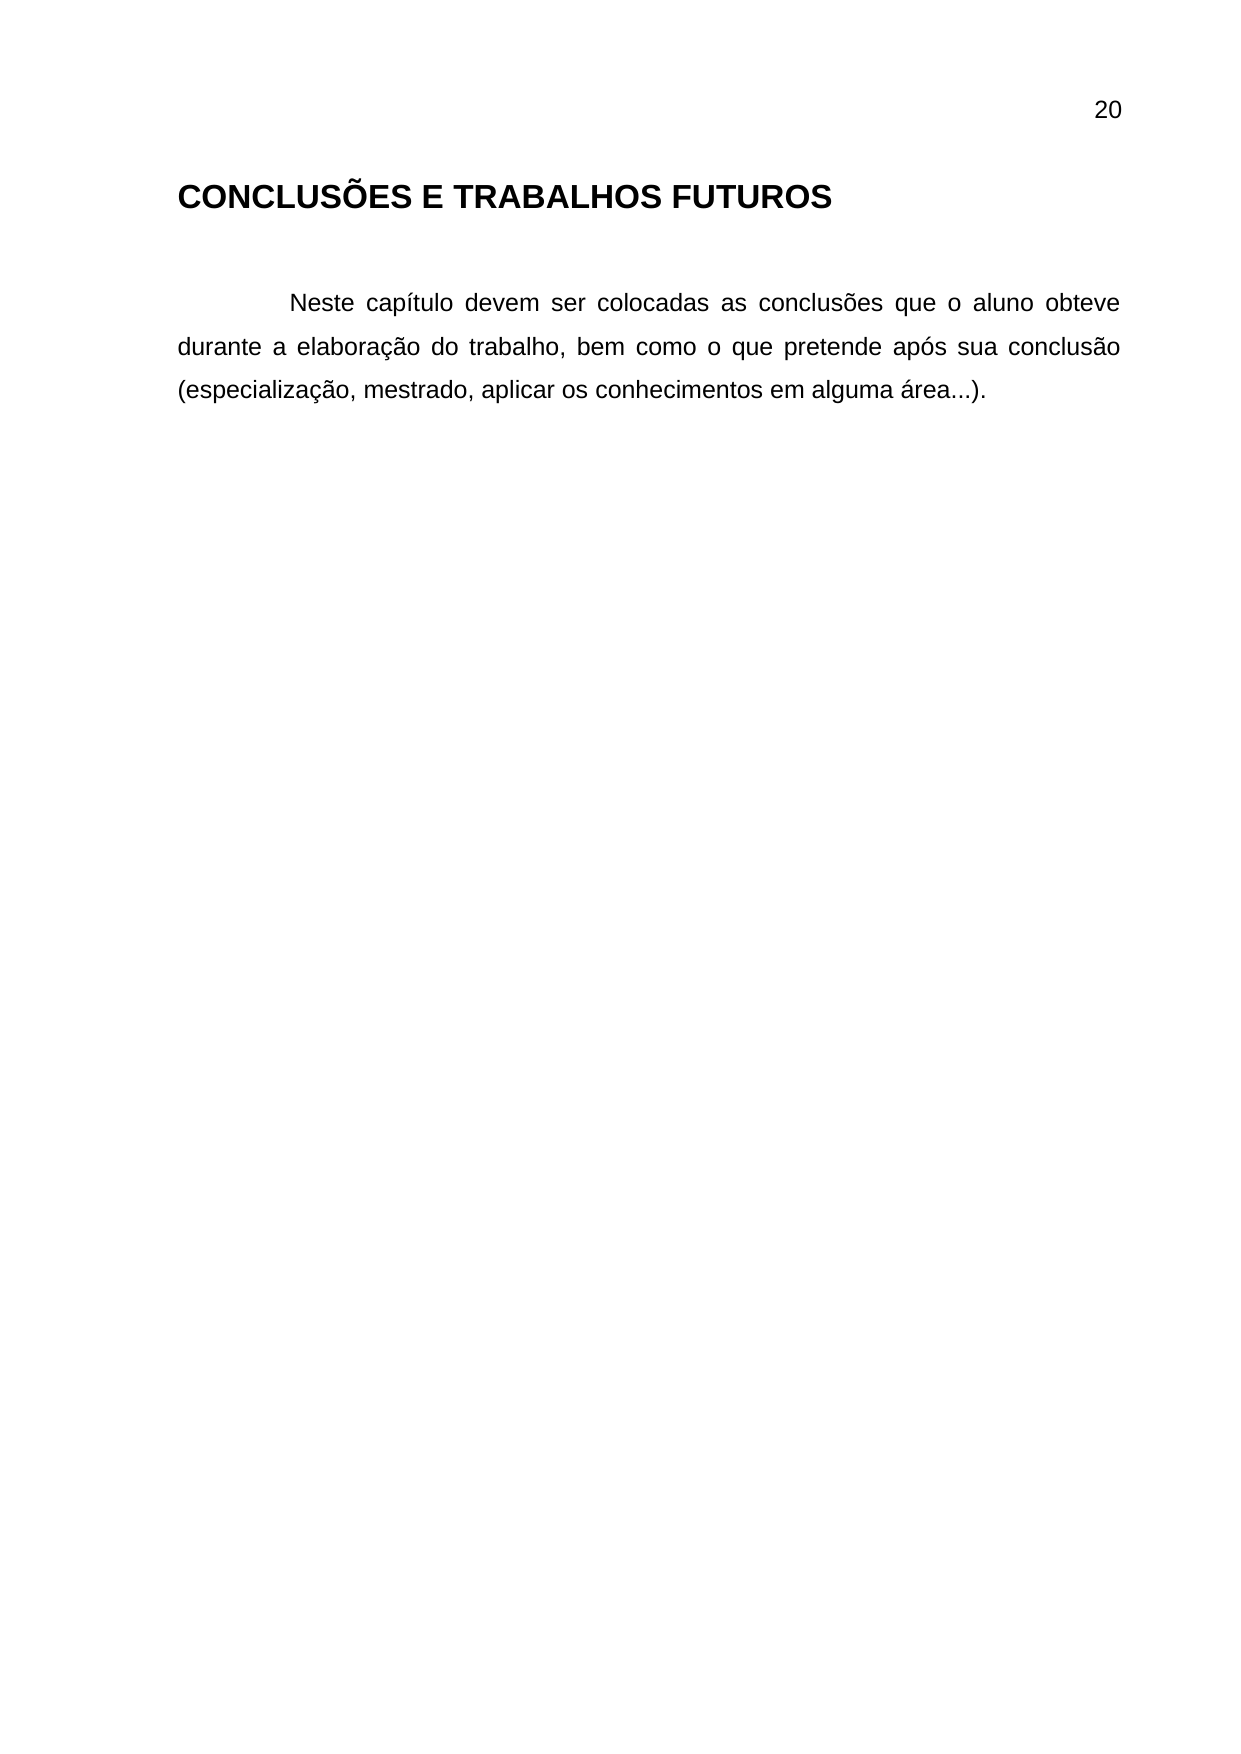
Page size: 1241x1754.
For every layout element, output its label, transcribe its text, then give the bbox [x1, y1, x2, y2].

text Neste capítulo devem ser colocadas as conclusões que o aluno obteve durante a elaboração do trabalho, bem como o que pretende após sua conclusão (especialização, mestrado, aplicar os conhecimentos em alguma área...). [177, 288, 1122, 403]
text CONCLUSÕES E TRABALHOS FUTUROS [177, 177, 1122, 216]
